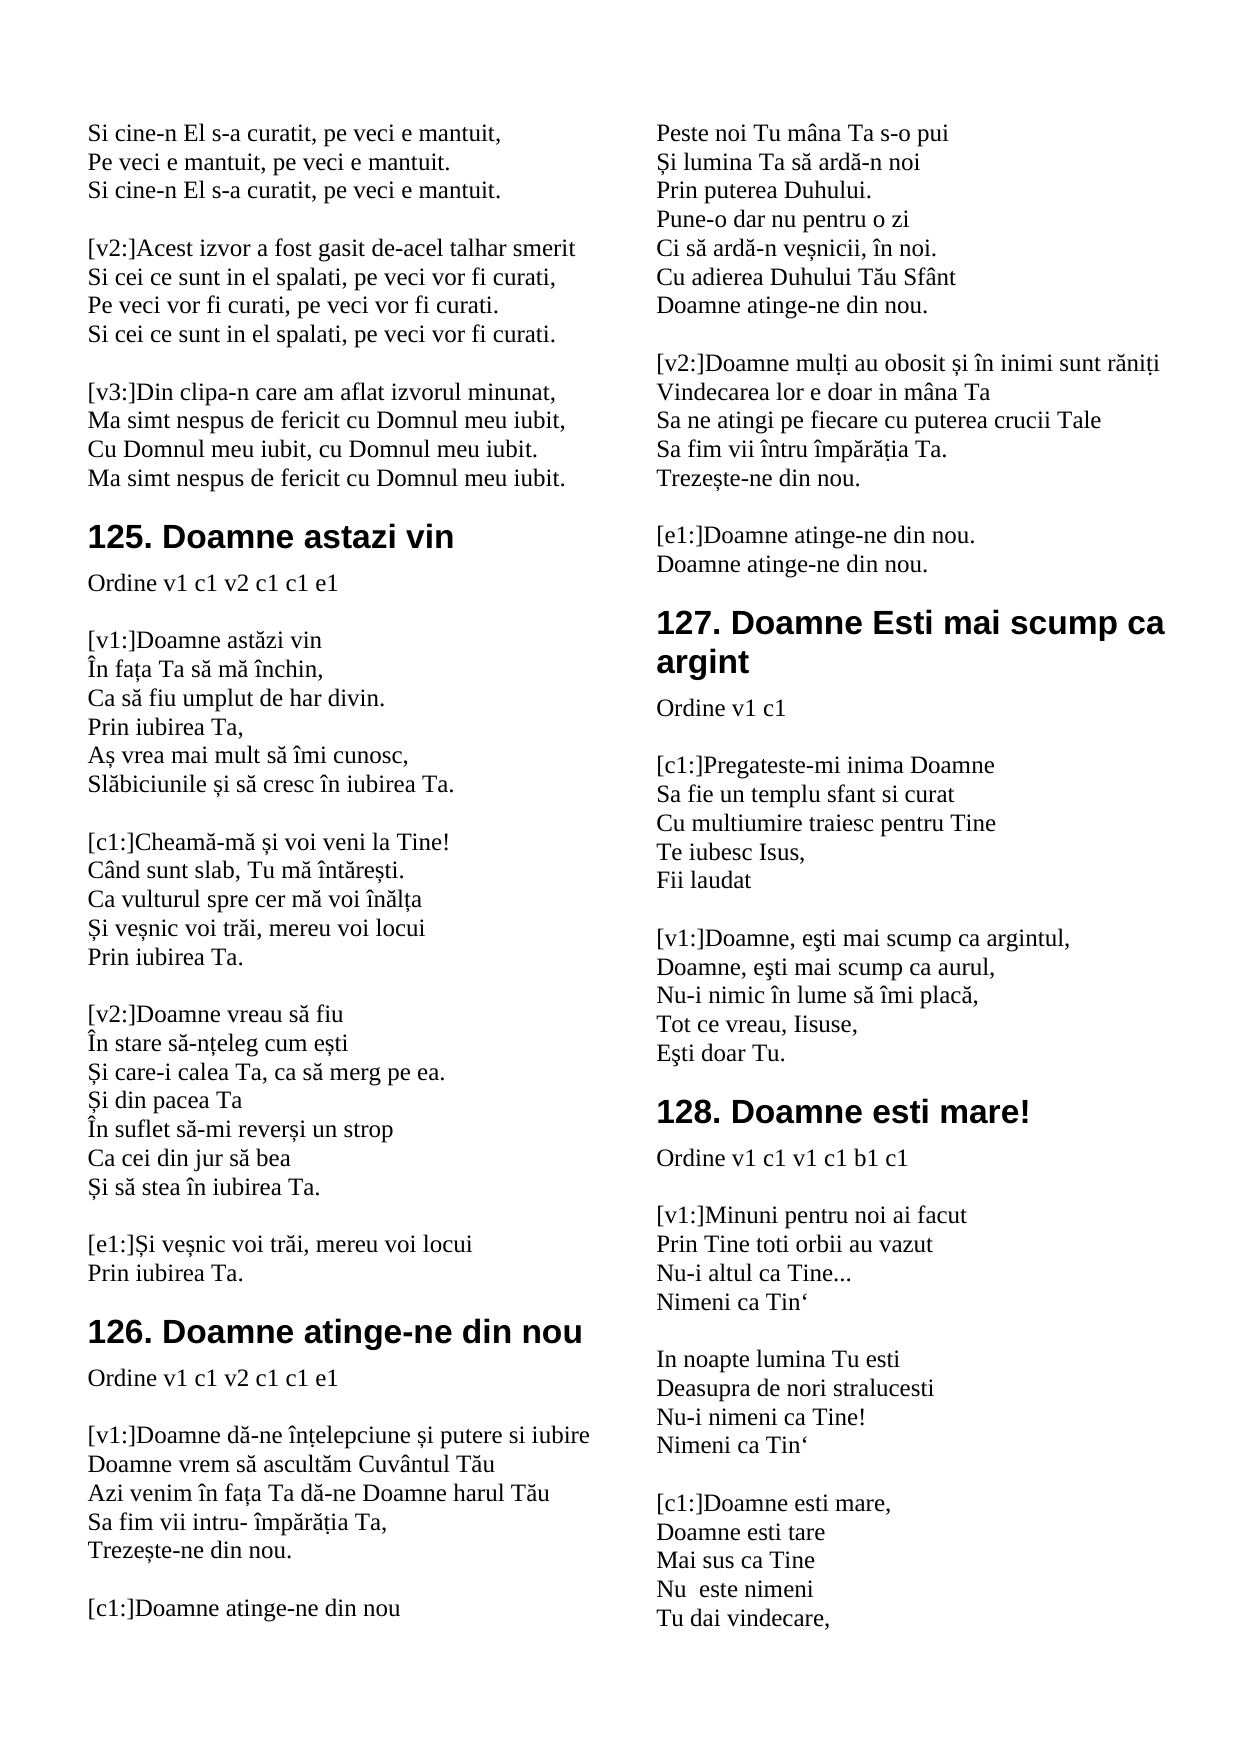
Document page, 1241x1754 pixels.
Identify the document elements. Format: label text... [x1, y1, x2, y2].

subtitle 126. Doamne atinge-ne din nou [87, 1312, 597, 1350]
text Ordine v1 c1 v2 c1 c1 e1 [v1:]Doamne astăzi vin În fața Ta să mă închin, Ca să fiu umplut de har divin. Prin iubirea Ta, Aș vrea mai mult să îmi cunosc, Slăbiciunile și să cresc în iubirea Ta. [c1:]Cheamă-mă și voi veni la Tine! Când sunt slab, Tu mă întărești. Ca vulturul spre cer mă voi înălța Și veșnic voi trăi, mereu voi locui Prin iubirea Ta. [v2:]Doamne vreau să fiu În stare să-nțeleg cum ești Și care-i calea Ta, ca să merg pe ea. Și din pacea Ta În suflet să-mi reverși un strop Ca cei din jur să bea Și să stea în iubirea Ta. [e1:]Și veșnic voi trăi, mereu voi locui Prin iubirea Ta. [87, 568, 597, 1287]
text Ordine v1 c1 v1 c1 b1 c1 [v1:]Minuni pentru noi ai facut Prin Tine toti orbii au vazut Nu-i altul ca Tine... Nimeni ca Tin‘ In noapte lumina Tu esti Deasupra de nori stralucesti Nu-i nimeni ca Tine! Nimeni ca Tin‘ [c1:]Doamne esti mare, Doamne esti tare Mai sus ca Tine Nu este nimeni Tu dai vindecare, [656, 1143, 1166, 1632]
subtitle 128. Doamne esti mare! [656, 1092, 1166, 1130]
text Ordine v1 c1 v2 c1 c1 e1 [v1:]Doamne dă-ne înṭelepciune și putere si iubire Doamne vrem să ascultăm Cuvântul Tău Azi venim în fața Ta dă-ne Doamne harul Tău Sa fim vii intru- împărăṭia Ta, Trezește-ne din nou. [c1:]Doamne atinge-ne din nou [87, 1363, 597, 1622]
text Peste noi Tu mâna Ta s-o pui Și lumina Ta să ardă-n noi Prin puterea Duhului. Pune-o dar nu pentru o zi Ci să ardă-n veșnicii, în noi. Cu adierea Duhului Tău Sfânt Doamne atinge-ne din nou. [v2:]Doamne mulṭi au obosit și în inimi sunt răniṭi Vindecarea lor e doar in mâna Ta Sa ne atingi pe fiecare cu puterea crucii Tale Sa fim vii întru împărăṭia Ta. Trezește-ne din nou. [e1:]Doamne atinge-ne din nou. Doamne atinge-ne din nou. [656, 118, 1166, 578]
text Ordine v1 c1 [c1:]Pregateste-mi inima Doamne Sa fie un templu sfant si curat Cu multiumire traiesc pentru Tine Te iubesc Isus, Fii laudat [v1:]Doamne, eşti mai scump ca argintul, Doamne, eşti mai scump ca aurul, Nu-i nimic în lume să îmi placă, Tot ce vreau, Iisuse, Eşti doar Tu. [656, 693, 1166, 1067]
subtitle 125. Doamne astazi vin [87, 517, 597, 556]
text Si cine-n El s-a curatit, pe veci e mantuit, Pe veci e mantuit, pe veci e mantuit. Si cine-n El s-a curatit, pe veci e mantuit. [v2:]Acest izvor a fost gasit de-acel talhar smerit Si cei ce sunt in el spalati, pe veci vor fi curati, Pe veci vor fi curati, pe veci vor fi curati. Si cei ce sunt in el spalati, pe veci vor fi curati. [v3:]Din clipa-n care am aflat izvorul minunat, Ma simt nespus de fericit cu Domnul meu iubit, Cu Domnul meu iubit, cu Domnul meu iubit. Ma simt nespus de fericit cu Domnul meu iubit. [87, 118, 597, 492]
subtitle 127. Doamne Esti mai scump ca argint [656, 603, 1166, 680]
